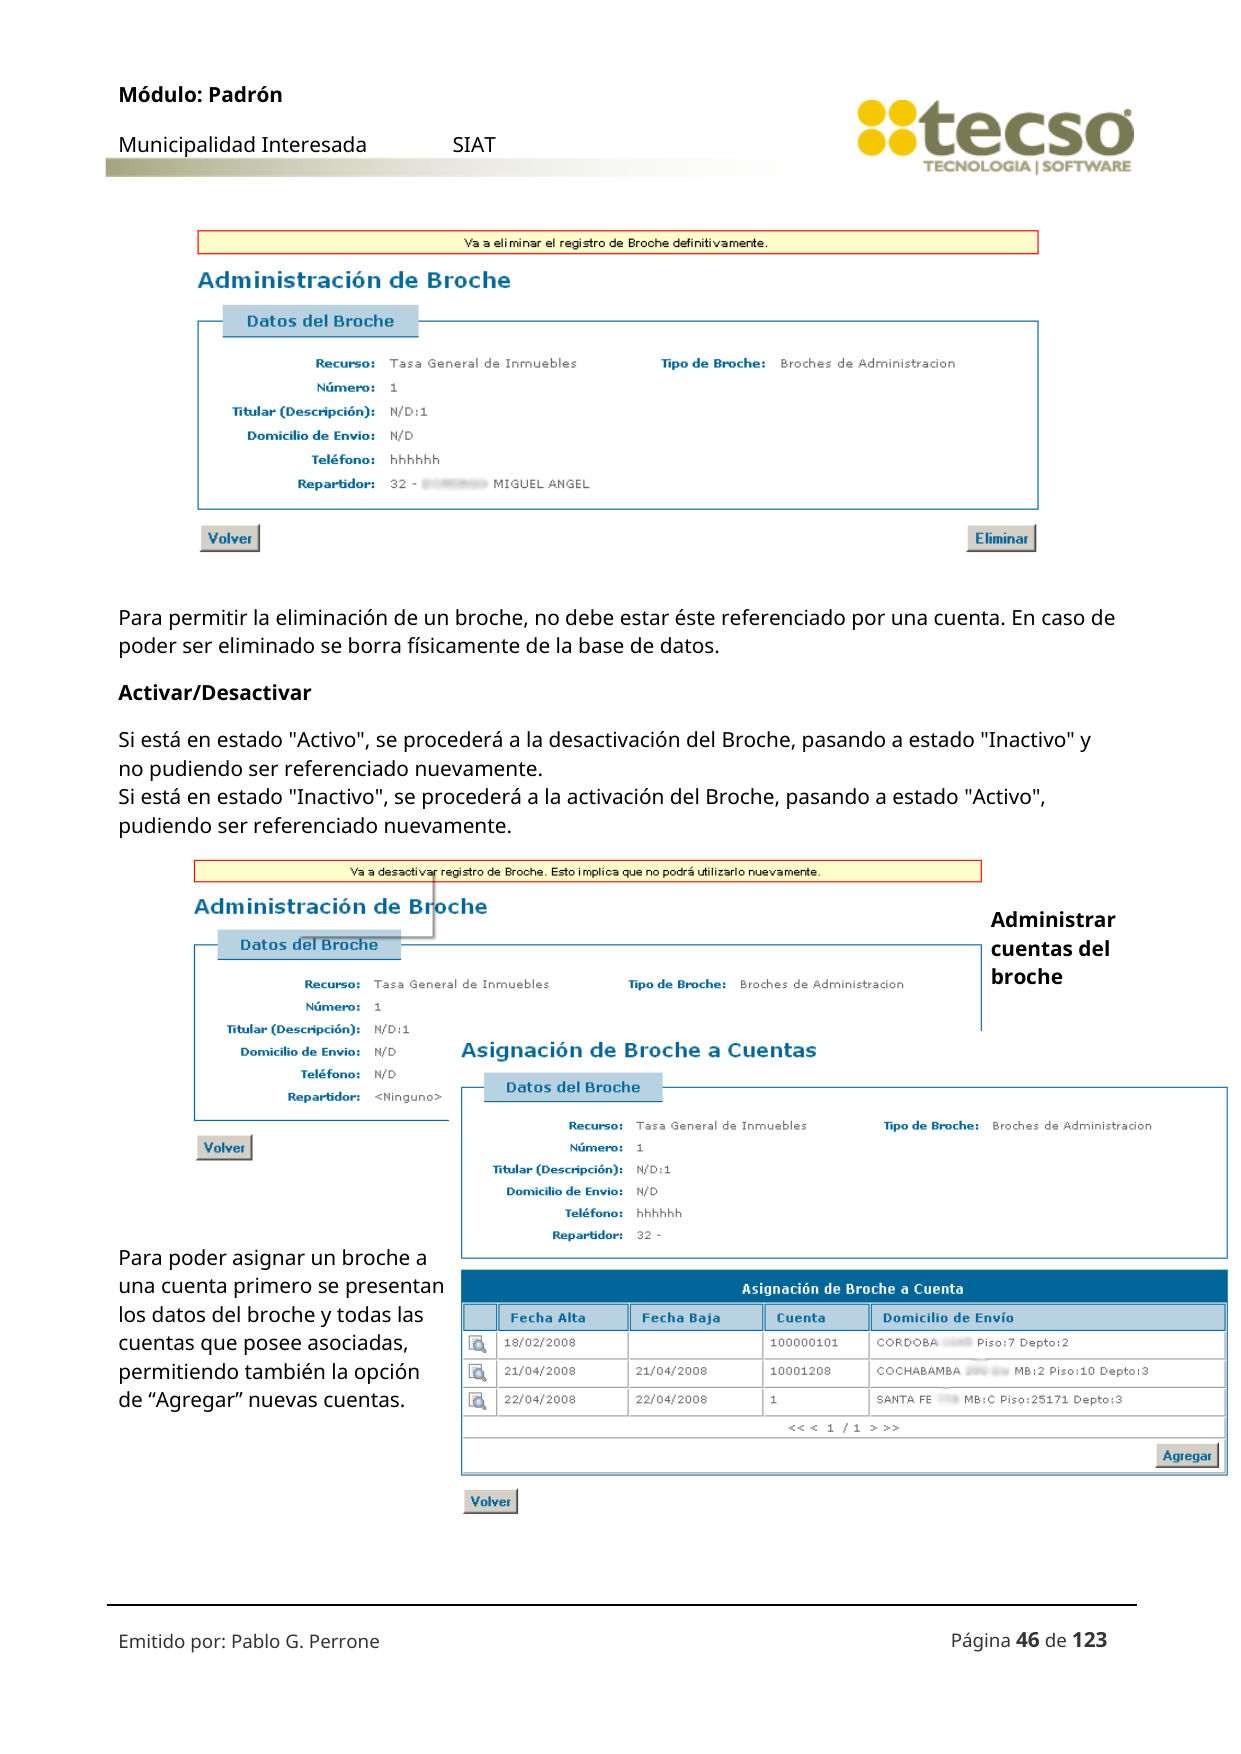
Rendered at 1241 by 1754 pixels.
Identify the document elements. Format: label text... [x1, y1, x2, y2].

text Para poder asignar un broche a una cuenta primero se presentan los datos del broche y todas las cuentas que posee asociadas, permitiendo también la opción de “Agregar” nuevas cuentas. [118, 1243, 448, 1414]
text Administrar cuentas del broche [991, 905, 1122, 991]
text Para permitir la eliminación de un broche, no debe estar éste referenciado por una cuenta. En caso de poder ser eliminado se borra físicamente de la base de datos. [118, 603, 1122, 660]
text Si está en estado "Activo", se procederá a la desactivación del Broche, pasando a estado "Inactivo" y no pudiendo ser referenciado nuevamente. Si está en estado "Inactivo", se procederá a la activación del Broche, pasando a estado "Activo", pudiendo ser referenciado nuevamente. [118, 726, 1122, 839]
picture [105, 100, 1134, 177]
text [118, 905, 185, 991]
picture [182, 217, 1058, 575]
picture [185, 852, 1241, 1526]
text Activar/Desactivar [118, 678, 1122, 707]
